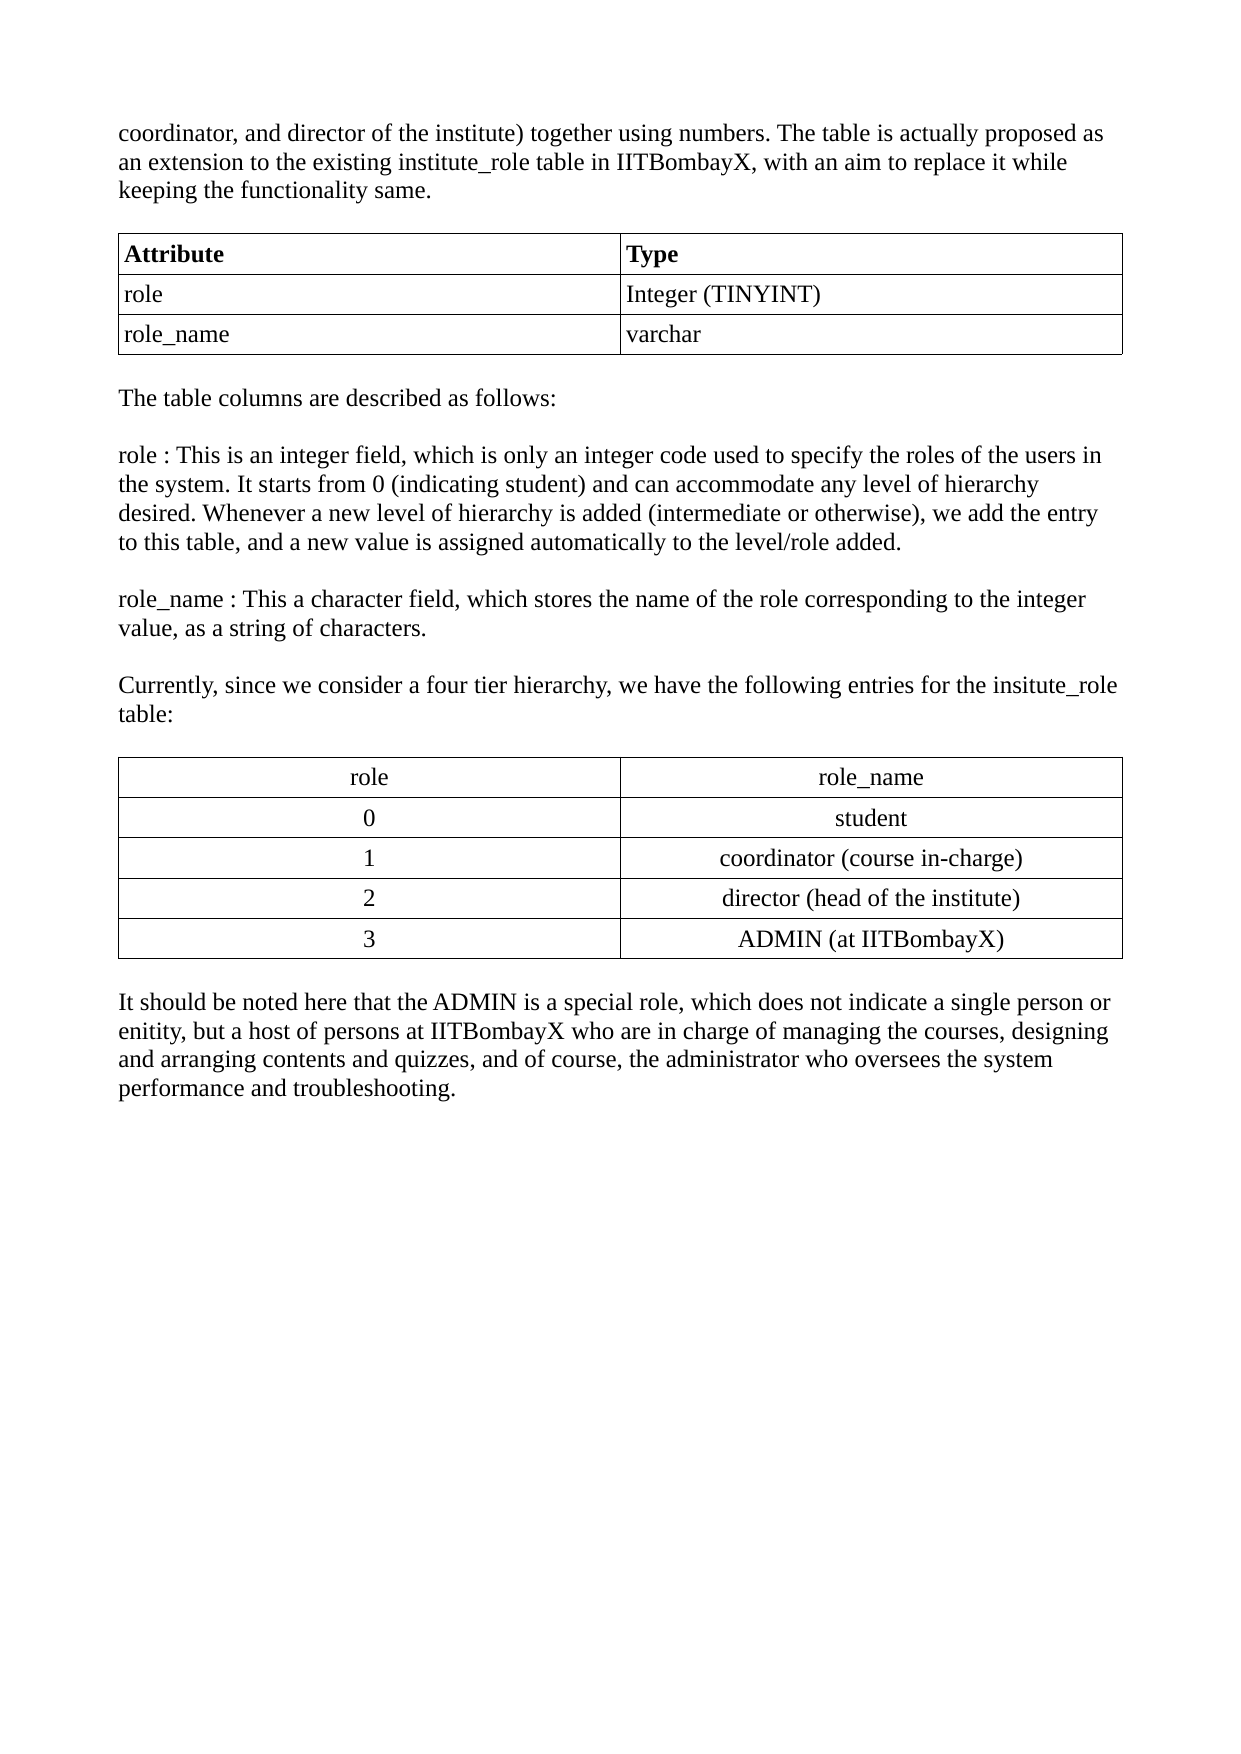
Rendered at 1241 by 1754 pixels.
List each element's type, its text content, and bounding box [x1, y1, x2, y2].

table_cell 0 [119, 798, 620, 837]
table_cell 1 [119, 838, 620, 878]
table_cell ADMIN (at IITBombayX) [621, 919, 1122, 958]
table_cell student [621, 798, 1122, 837]
table_cell role [119, 275, 620, 314]
table_cell role_name [119, 315, 620, 354]
table_header role [119, 758, 620, 797]
table_header Attribute [119, 234, 620, 273]
text role : This is an integer field, which is only an integer code used to specify the roles of the users in the system. It starts from 0 (indicating student) and can accommodate any level of hierarchy desired. Whenever a new level of hierarchy is added (intermediate or otherwise), we add the entry to this table, and a new value is assigned automatically to the level/role added. [118, 440, 1122, 555]
text It should be noted here that the ADMIN is a special role, which does not indicate a single person or enitity, but a host of persons at IITBombayX who are in charge of managing the courses, designing and arranging contents and quizzes, and of course, the administrator who oversees the system performance and troubleshooting. [118, 987, 1122, 1102]
table_cell 2 [119, 879, 620, 918]
text The table columns are described as follows: [118, 383, 1122, 412]
table_header role_name [621, 758, 1122, 797]
table_cell Integer (TINYINT) [621, 275, 1122, 314]
table_cell coordinator (course in-charge) [621, 838, 1122, 878]
table_cell varchar [621, 315, 1122, 354]
text role_name : This a character field, which stores the name of the role corresponding to the integer value, as a string of characters. [118, 584, 1122, 642]
table_cell director (head of the institute) [621, 879, 1122, 918]
table_cell 3 [119, 919, 620, 958]
table_header Type [621, 234, 1122, 273]
text Currently, since we consider a four tier hierarchy, we have the following entries for the insitute_role table: [118, 670, 1122, 728]
text coordinator, and director of the institute) together using numbers. The table is actually proposed as an extension to the existing institute_role table in IITBombayX, with an aim to replace it while keeping the functionality same. [118, 118, 1122, 204]
